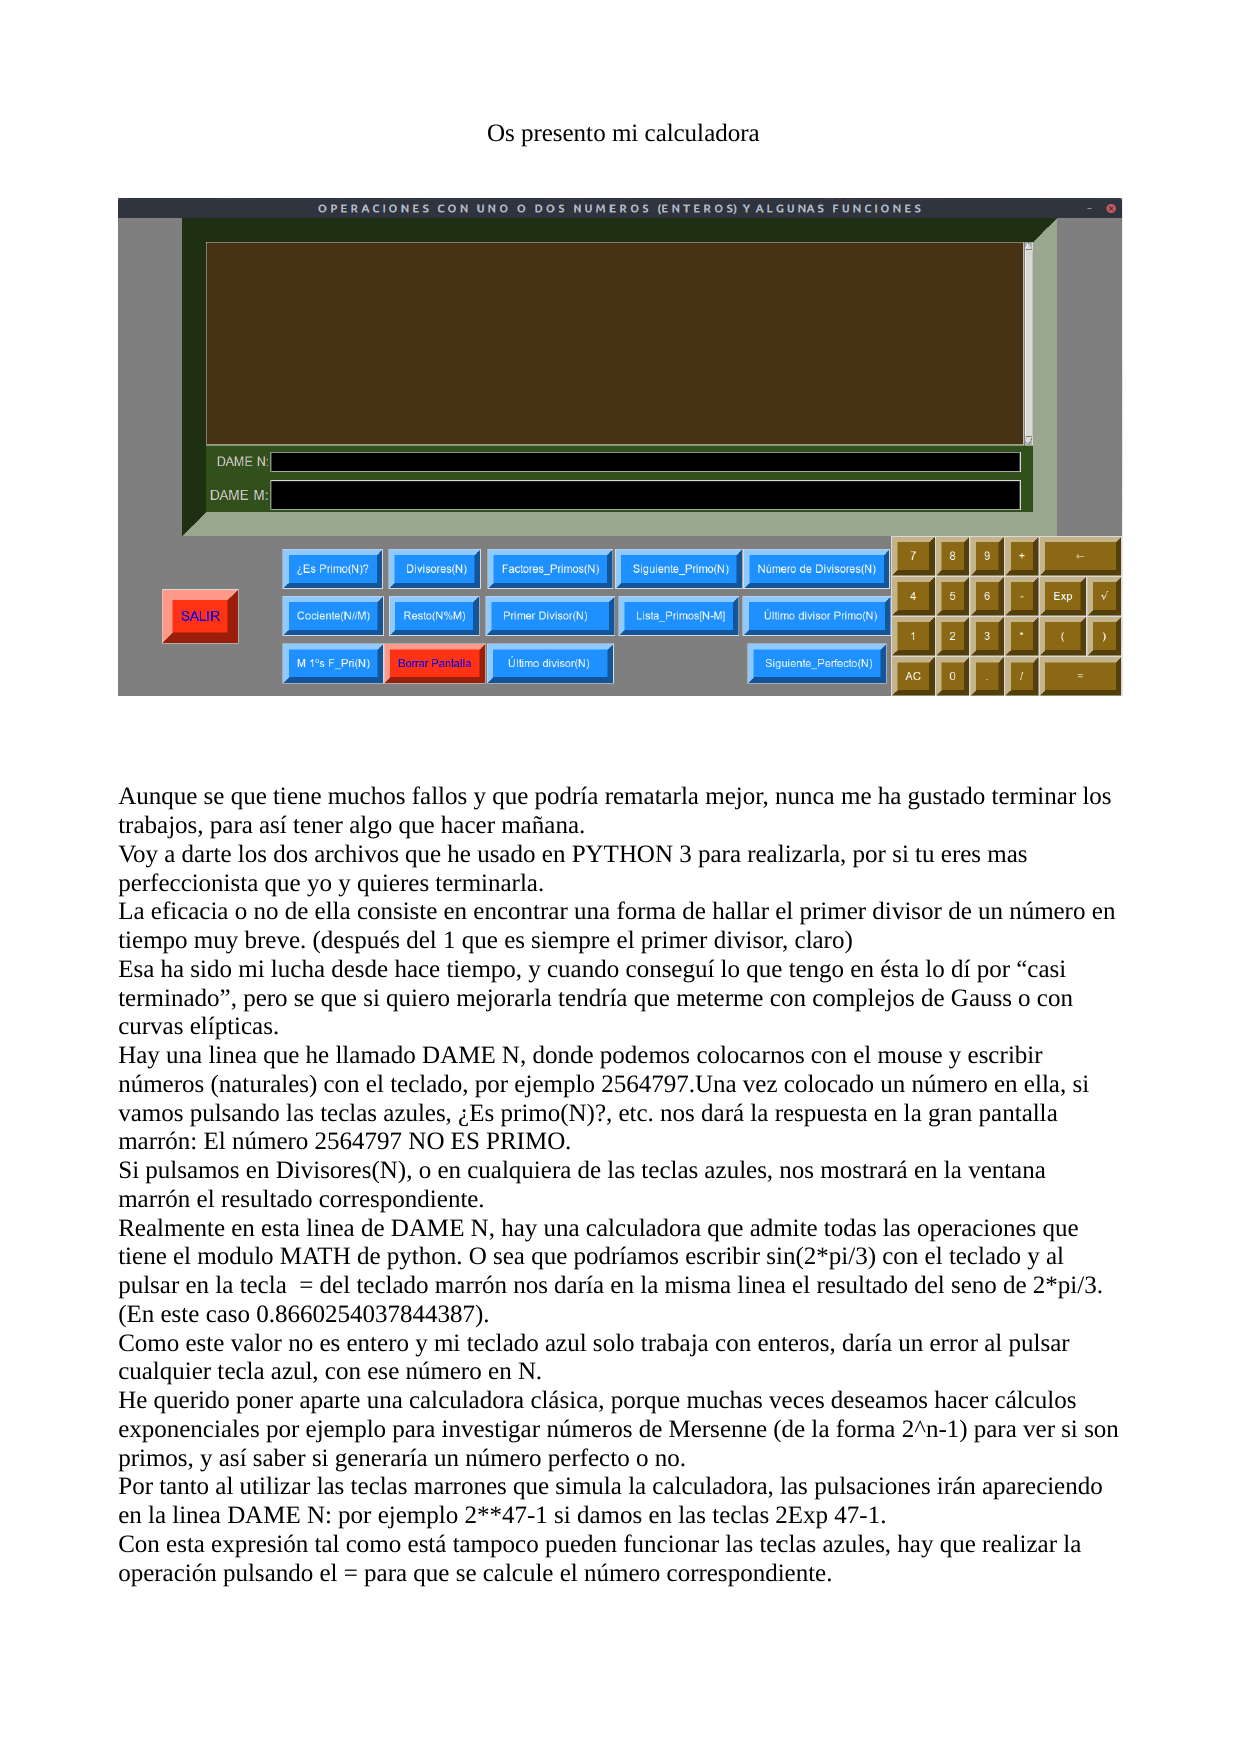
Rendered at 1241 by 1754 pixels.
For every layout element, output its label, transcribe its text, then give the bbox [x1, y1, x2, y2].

text Como este valor no es entero y mi teclado azul solo trabaja con enteros, daría un error al pulsar cualquier tecla azul, con ese número en N. [118, 1328, 1122, 1385]
text Voy a darte los dos archivos que he usado en PYTHON 3 para realizarla, por si tu eres mas perfeccionista que yo y quieres terminarla. [118, 839, 1122, 896]
text Realmente en esta linea de DAME N, hay una calculadora que admite todas las operaciones que tiene el modulo MATH de python. O sea que podríamos escribir sin(2*pi/3) con el teclado y al pulsar en la tecla = del teclado marrón nos daría en la misma linea el resultado del seno de 2*pi/3.(En este caso 0.8660254037844387). [118, 1213, 1122, 1328]
text Por tanto al utilizar las teclas marrones que simula la calculadora, las pulsaciones irán apareciendo en la linea DAME N: por ejemplo 2**47-1 si damos en las teclas 2Exp 47-1. [118, 1471, 1122, 1529]
text Esa ha sido mi lucha desde hace tiempo, y cuando conseguí lo que tengo en ésta lo dí por “casi terminado”, pero se que si quiero mejorarla tendría que meterme con complejos de Gauss o con curvas elípticas. [118, 954, 1122, 1040]
text Os presento mi calculadora [118, 118, 1122, 147]
text La eficacia o no de ella consiste en encontrar una forma de hallar el primer divisor de un número en tiempo muy breve. (después del 1 que es siempre el primer divisor, claro) [118, 896, 1122, 954]
text Con esta expresión tal como está tampoco pueden funcionar las teclas azules, hay que realizar la operación pulsando el = para que se calcule el número correspondiente. [118, 1529, 1122, 1586]
text He querido poner aparte una calculadora clásica, porque muchas veces deseamos hacer cálculos exponenciales por ejemplo para investigar números de Mersenne (de la forma 2^n-1) para ver si son primos, y así saber si generaría un número perfecto o no. [118, 1385, 1122, 1471]
text Si pulsamos en Divisores(N), o en cualquiera de las teclas azules, nos mostrará en la ventana marrón el resultado correspondiente. [118, 1155, 1122, 1213]
picture [118, 198, 1123, 696]
text Hay una linea que he llamado DAME N, donde podemos colocarnos con el mouse y escribir números (naturales) con el teclado, por ejemplo 2564797.Una vez colocado un número en ella, si vamos pulsando las teclas azules, ¿Es primo(N)?, etc. nos dará la respuesta en la gran pantalla marrón: El número 2564797 NO ES PRIMO. [118, 1040, 1122, 1155]
text Aunque se que tiene muchos fallos y que podría rematarla mejor, nunca me ha gustado terminar los trabajos, para así tener algo que hacer mañana. [118, 781, 1122, 839]
